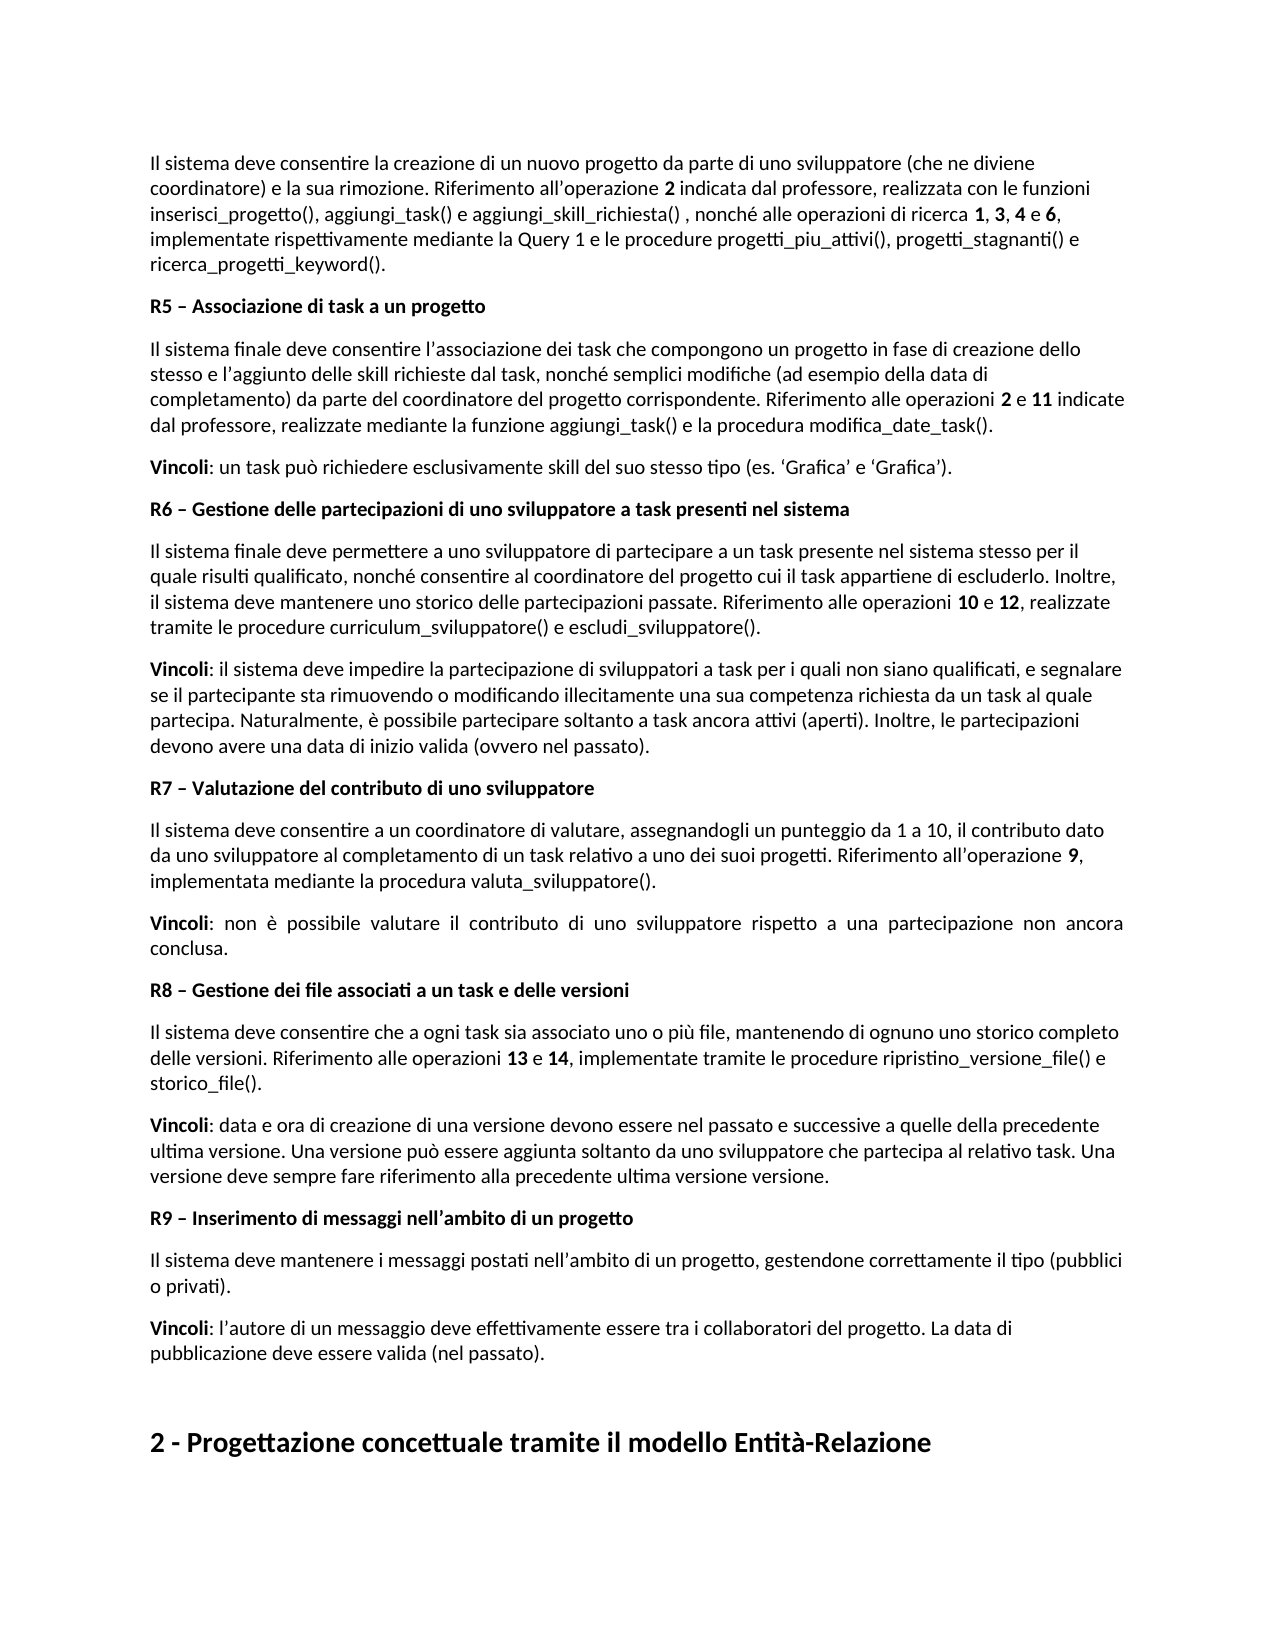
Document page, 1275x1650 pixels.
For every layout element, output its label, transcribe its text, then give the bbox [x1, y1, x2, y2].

text Vincoli: un task può richiedere esclusivamente skill del suo stesso tipo (es. ‘Grafica’ e ‘Grafica’). [150, 454, 1125, 479]
text Vincoli: l’autore di un messaggio deve effettivamente essere tra i collaboratori del progetto. La data di pubblicazione deve essere valida (nel passato). [150, 1315, 1125, 1366]
text R7 – Valutazione del contributo di uno sviluppatore [150, 775, 1125, 800]
text Vincoli: il sistema deve impedire la partecipazione di sviluppatori a task per i quali non siano qualificati, e segnalare se il partecipante sta rimuovendo o modificando illecitamente una sua competenza richiesta da un task al quale partecipa. Naturalmente, è possibile partecipare soltanto a task ancora attivi (aperti). Inoltre, le partecipazioni devono avere una data di inizio valida (ovvero nel passato). [150, 657, 1125, 758]
text Vincoli: non è possibile valutare il contributo di uno sviluppatore rispetto a una partecipazione non ancora conclusa. [150, 910, 1125, 961]
text R5 – Associazione di task a un progetto [150, 294, 1125, 319]
text Il sistema finale deve permettere a uno sviluppatore di partecipare a un task presente nel sistema stesso per il quale risulti qualificato, nonché consentire al coordinatore del progetto cui il task appartiene di escluderlo. Inoltre, il sistema deve mantenere uno storico delle partecipazioni passate. Riferimento alle operazioni 10 e 12, realizzate tramite le procedure curriculum_sviluppatore() e escludi_sviluppatore(). [150, 538, 1125, 640]
text R6 – Gestione delle partecipazioni di uno sviluppatore a task presenti nel sistema [150, 496, 1125, 522]
text Vincoli: data e ora di creazione di una versione devono essere nel passato e successive a quelle della precedente ultima versione. Una versione può essere aggiunta soltanto da uno sviluppatore che partecipa al relativo task. Una versione deve sempre fare riferimento alla precedente ultima versione versione. [150, 1112, 1125, 1189]
text 2 - Progettazione concettuale tramite il modello Entità-Relazione [150, 1424, 1125, 1460]
text Il sistema finale deve consentire l’associazione dei task che compongono un progetto in fase di creazione dello stesso e l’aggiunto delle skill richieste dal task, nonché semplici modifiche (ad esempio della data di completamento) da parte del coordinatore del progetto corrispondente. Riferimento alle operazioni 2 e 11 indicate dal professore, realizzate mediante la funzione aggiungi_task() e la procedura modifica_date_task(). [150, 336, 1125, 437]
text R9 – Inserimento di messaggi nell’ambito di un progetto [150, 1205, 1125, 1231]
text Il sistema deve mantenere i messaggi postati nell’ambito di un progetto, gestendone correttamente il tipo (pubblici o privati). [150, 1247, 1125, 1298]
text Il sistema deve consentire la creazione di un nuovo progetto da parte di uno sviluppatore (che ne diviene coordinatore) e la sua rimozione. Riferimento all’operazione 2 indicata dal professore, realizzata con le funzioni inserisci_progetto(), aggiungi_task() e aggiungi_skill_richiesta() , nonché alle operazioni di ricerca 1, 3, 4 e 6, implementate rispettivamente mediante la Query 1 e le procedure progetti_piu_attivi(), progetti_stagnanti() e ricerca_progetti_keyword(). [150, 150, 1125, 277]
text Il sistema deve consentire che a ogni task sia associato uno o più file, mantenendo di ognuno uno storico completo delle versioni. Riferimento alle operazioni 13 e 14, implementate tramite le procedure ripristino_versione_file() e storico_file(). [150, 1019, 1125, 1096]
text Il sistema deve consentire a un coordinatore di valutare, assegnandogli un punteggio da 1 a 10, il contributo dato da uno sviluppatore al completamento di un task relativo a uno dei suoi progetti. Riferimento all’operazione 9, implementata mediante la procedura valuta_sviluppatore(). [150, 817, 1125, 893]
text R8 – Gestione dei file associati a un task e delle versioni [150, 977, 1125, 1003]
